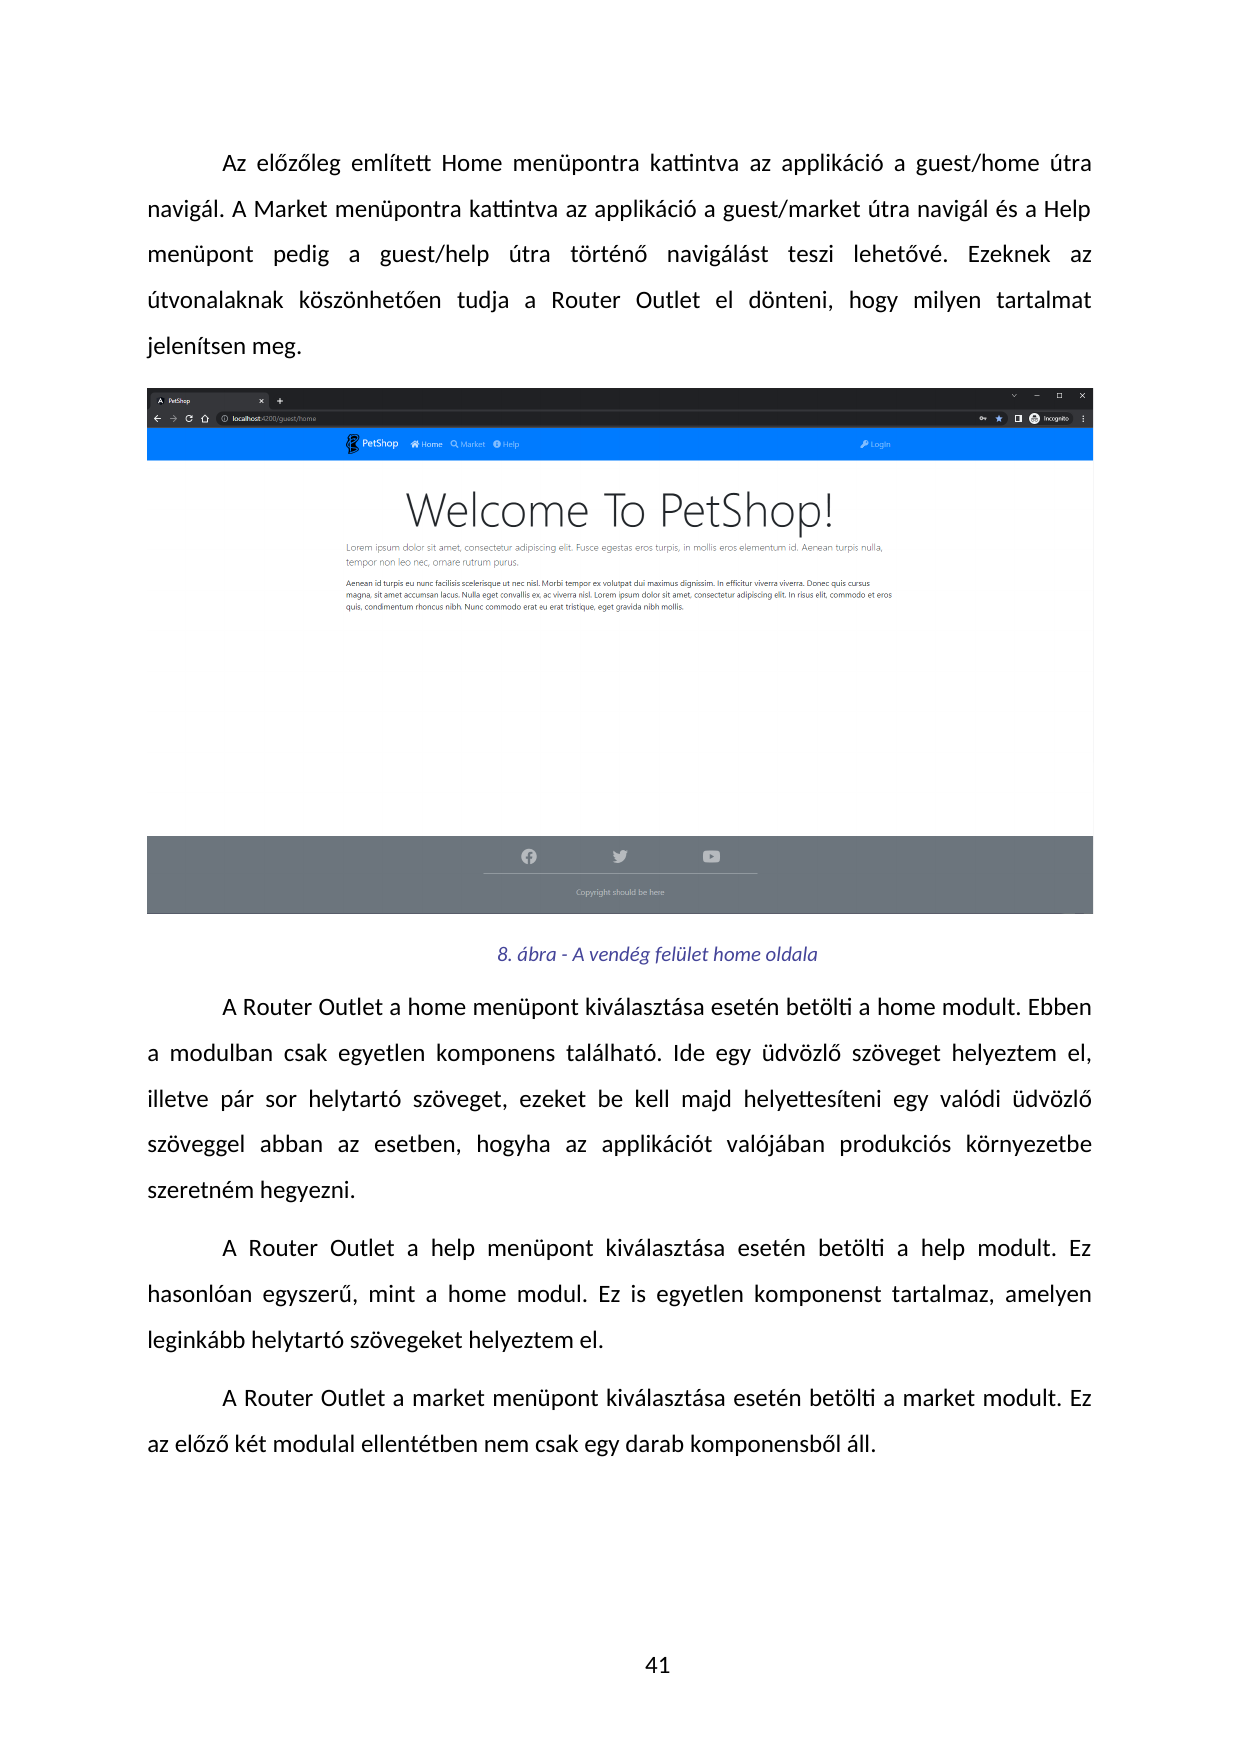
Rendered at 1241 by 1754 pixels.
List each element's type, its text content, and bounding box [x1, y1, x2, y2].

text 8. ábra - A vendég felület home oldala [147, 941, 1093, 966]
text A Router Outlet a help menüpont kiválasztása esetén betölti a help modult. Ez hasonlóan egyszerű, mint a home modul. Ez is egyetlen komponenst tartalmaz, amelyen leginkább helytartó szövegeket helyeztem el. [147, 1233, 1093, 1354]
text A Router Outlet a home menüpont kiválasztása esetén betölti a home modult. Ebben a modulban csak egyetlen komponens található. Ide egy üdvözlő szöveget helyeztem el, illetve pár sor helytartó szöveget, ezeket be kell majd helyettesíteni egy valódi üdvözlő szöveggel abban az esetben, hogyha az applikációt valójában produkciós környezetbe szeretném hegyezni. [147, 991, 1093, 1205]
text A Router Outlet a market menüpont kiválasztása esetén betölti a market modult. Ez az előző két modulal ellentétben nem csak egy darab komponensből áll. [147, 1382, 1093, 1458]
picture [147, 388, 1094, 914]
text Az előzőleg említett Home menüpontra kattintva az applikáció a guest/home útra navigál. A Market menüpontra kattintva az applikáció a guest/market útra navigál és a Help menüpont pedig a guest/help útra történő navigálást teszi lehetővé. Ezeknek az útvonalaknak köszönhetően tudja a Router Outlet el dönteni, hogy milyen tartalmat jelenítsen meg. [147, 147, 1093, 360]
